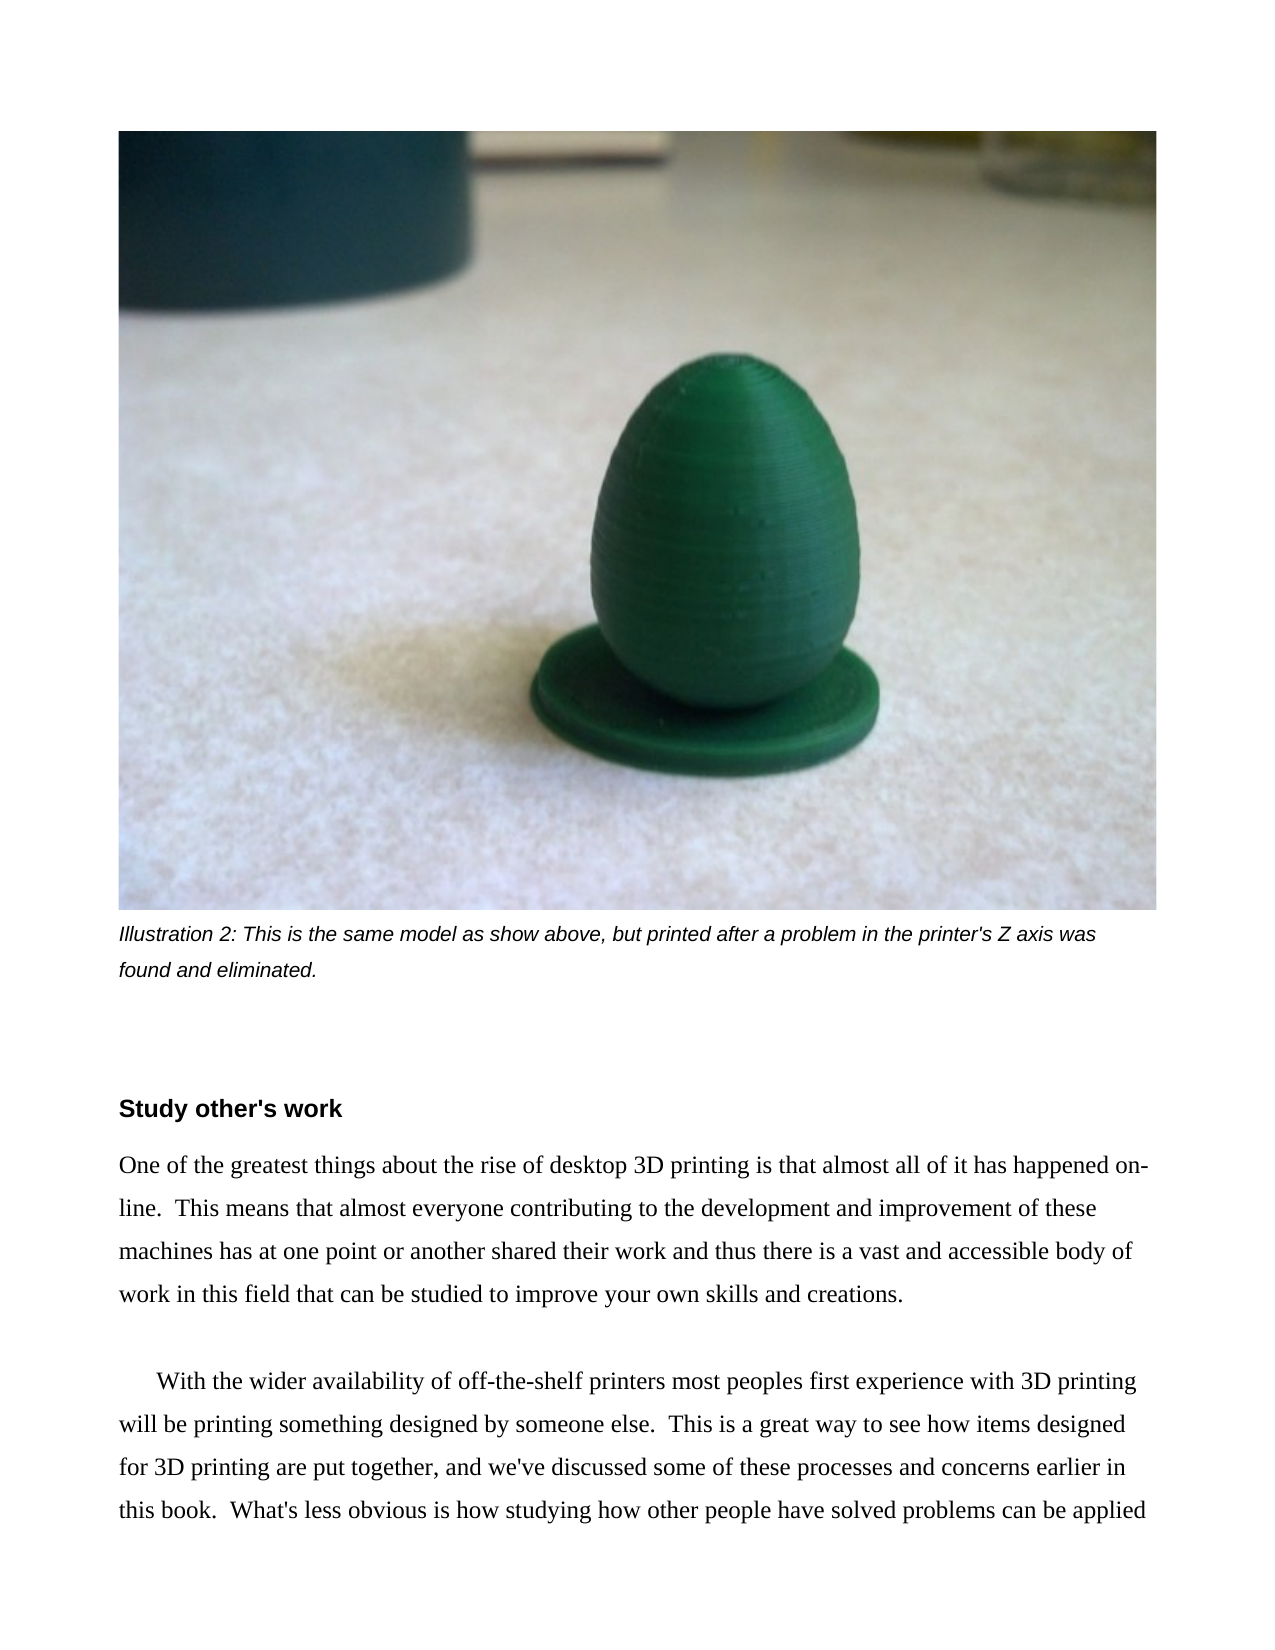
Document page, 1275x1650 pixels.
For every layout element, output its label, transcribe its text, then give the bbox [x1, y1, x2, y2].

text Illustration 2: This is the same model as show above, but printed after a problem in the printer's Z axis was found and eliminated. [118, 910, 1156, 981]
picture [118, 131, 1157, 910]
text With the wider availability of off-the-shelf printers most peoples first experience with 3D printing will be printing something designed by someone else. This is a great way to see how items designed for 3D printing are put together, and we've discussed some of these processes and concerns earlier in this book. What's less obvious is how studying how other people have solved problems can be applied [118, 1366, 1156, 1524]
text Study other's work [118, 1094, 1156, 1123]
text One of the greatest things about the rise of desktop 3D printing is that almost all of it has happened on-line. This means that almost everyone contributing to the development and improvement of these machines has at one point or another shared their work and thus there is a vast and accessible body of work in this field that can be studied to improve your own skills and creations. [118, 1150, 1156, 1308]
